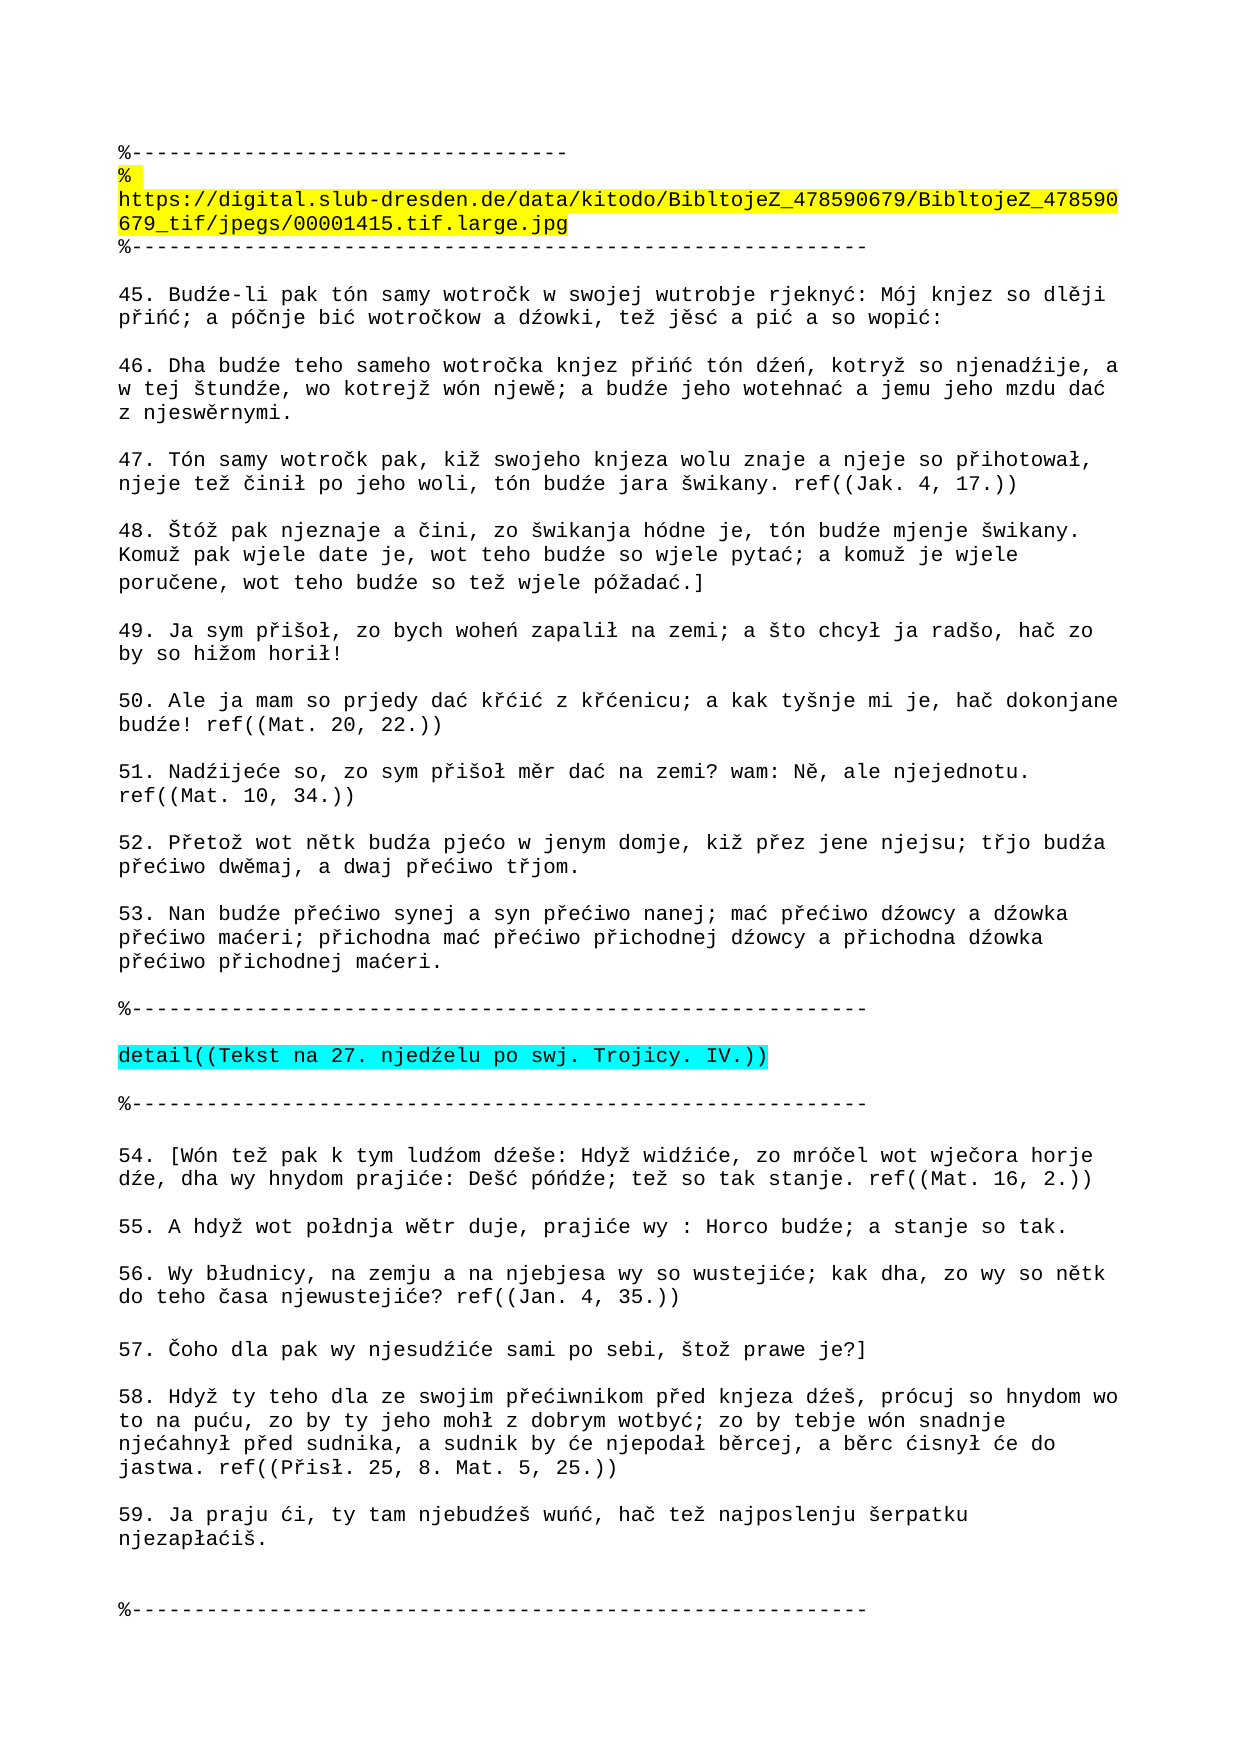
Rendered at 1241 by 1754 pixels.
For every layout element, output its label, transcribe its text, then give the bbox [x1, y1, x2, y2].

text 47. Tón samy wotročk pak, kiž swojeho knjeza wolu znaje a njeje so přihotował, njeje tež činił po jeho woli, tón budźe jara šwikany. ref((Jak. 4, 17.)) [118, 449, 1122, 496]
text %----------------------------------- [118, 142, 1122, 165]
text %----------------------------------------------------------- [118, 236, 1122, 260]
text 57. Čoho dla pak wy njesudźiće sami po sebi, štož prawe je?] [118, 1334, 1122, 1362]
text 52. Přetož wot nětk budźa pjećo w jenym domje, kiž přez jene njejsu; třjo budźa přećiwo dwěmaj, a dwaj přećiwo třjom. [118, 832, 1122, 880]
text 56. Wy błudnicy, na zemju a na njebjesa wy so wustejiće; kak dha, zo wy so nětk do teho časa njewustejiće? ref((Jan. 4, 35.)) [118, 1263, 1122, 1310]
text 53. Nan budźe přećiwo synej a syn přećiwo nanej; mać přećiwo dźowcy a dźowka přećiwo maćeri; přichodna mać přećiwo přichodnej dźowcy a přichodna dźowka přećiwo přichodnej maćeri. [118, 903, 1122, 974]
text 49. Ja sym přišoł, zo bych woheń zapalił na zemi; a što chcył ja radšo, hač zo by so hižom horił! [118, 619, 1122, 667]
text 45. Budźe-li pak tón samy wotročk w swojej wutrobje rjeknyć: Mój knjez so dlěji přińć; a póčnje bić wotročkow a dźowki, tež jěsć a pić a so wopić: [118, 284, 1122, 331]
text % https://digital.slub-dresden.de/data/kitodo/BibltojeZ_478590679/BibltojeZ_478590679_tif/jpegs/00001415.tif.large.jpg [118, 165, 1122, 236]
text %----------------------------------------------------------- [118, 1599, 1122, 1622]
text 55. A hdyž wot połdnja wětr duje, prajiće wy : Horco budźe; a stanje so tak. [118, 1216, 1122, 1239]
text 54. [Wón tež pak k tym ludźom dźeše: Hdyž widźiće, zo mróčel wot wječora horje dźe, dha wy hnydom prajiće: Dešć póńdźe; tež so tak stanje. ref((Mat. 16, 2.)) [118, 1140, 1122, 1192]
text 51. Nadźijeće so, zo sym přišoł měr dać na zemi? wam: Ně, ale njejednotu. ref((Mat. 10, 34.)) [118, 761, 1122, 809]
text %----------------------------------------------------------- [118, 998, 1122, 1022]
text detail((Tekst na 27. njedźelu po swj. Trojicy. IV.)) [118, 1045, 1122, 1069]
text %----------------------------------------------------------- [118, 1092, 1122, 1116]
text 58. Hdyž ty teho dla ze swojim přećiwnikom před knjeza dźeš, prócuj so hnydom wo to na puću, zo by ty jeho mohł z dobrym wotbyć; zo by tebje wón snadnje njećahnył před sudnika, a sudnik by će njepodał běrcej, a běrc ćisnył će do jastwa. ref((Přisł. 25, 8. Mat. 5, 25.)) [118, 1386, 1122, 1481]
text 50. Ale ja mam so prjedy dać křćić z křćenicu; a kak tyšnje mi je, hač dokonjane budźe! ref((Mat. 20, 22.)) [118, 691, 1122, 738]
text 48. Štóž pak njeznaje a čini, zo šwikanja hódne je, tón budźe mjenje šwikany. Komuž pak wjele date je, wot teho budźe so wjele pytać; a komuž je wjele poručene, wot teho budźe so tež wjele póžadać.] [118, 520, 1122, 596]
text 46. Dha budźe teho sameho wotročka knjez přińć tón dźeń, kotryž so njenadźije, a w tej štundźe, wo kotrejž wón njewě; a budźe jeho wotehnać a jemu jeho mzdu dać z njeswěrnymi. [118, 354, 1122, 426]
text 59. Ja praju ći, ty tam njebudźeš wuńć, hač tež najposlenju šerpatku njezapłaćiš. [118, 1504, 1122, 1552]
